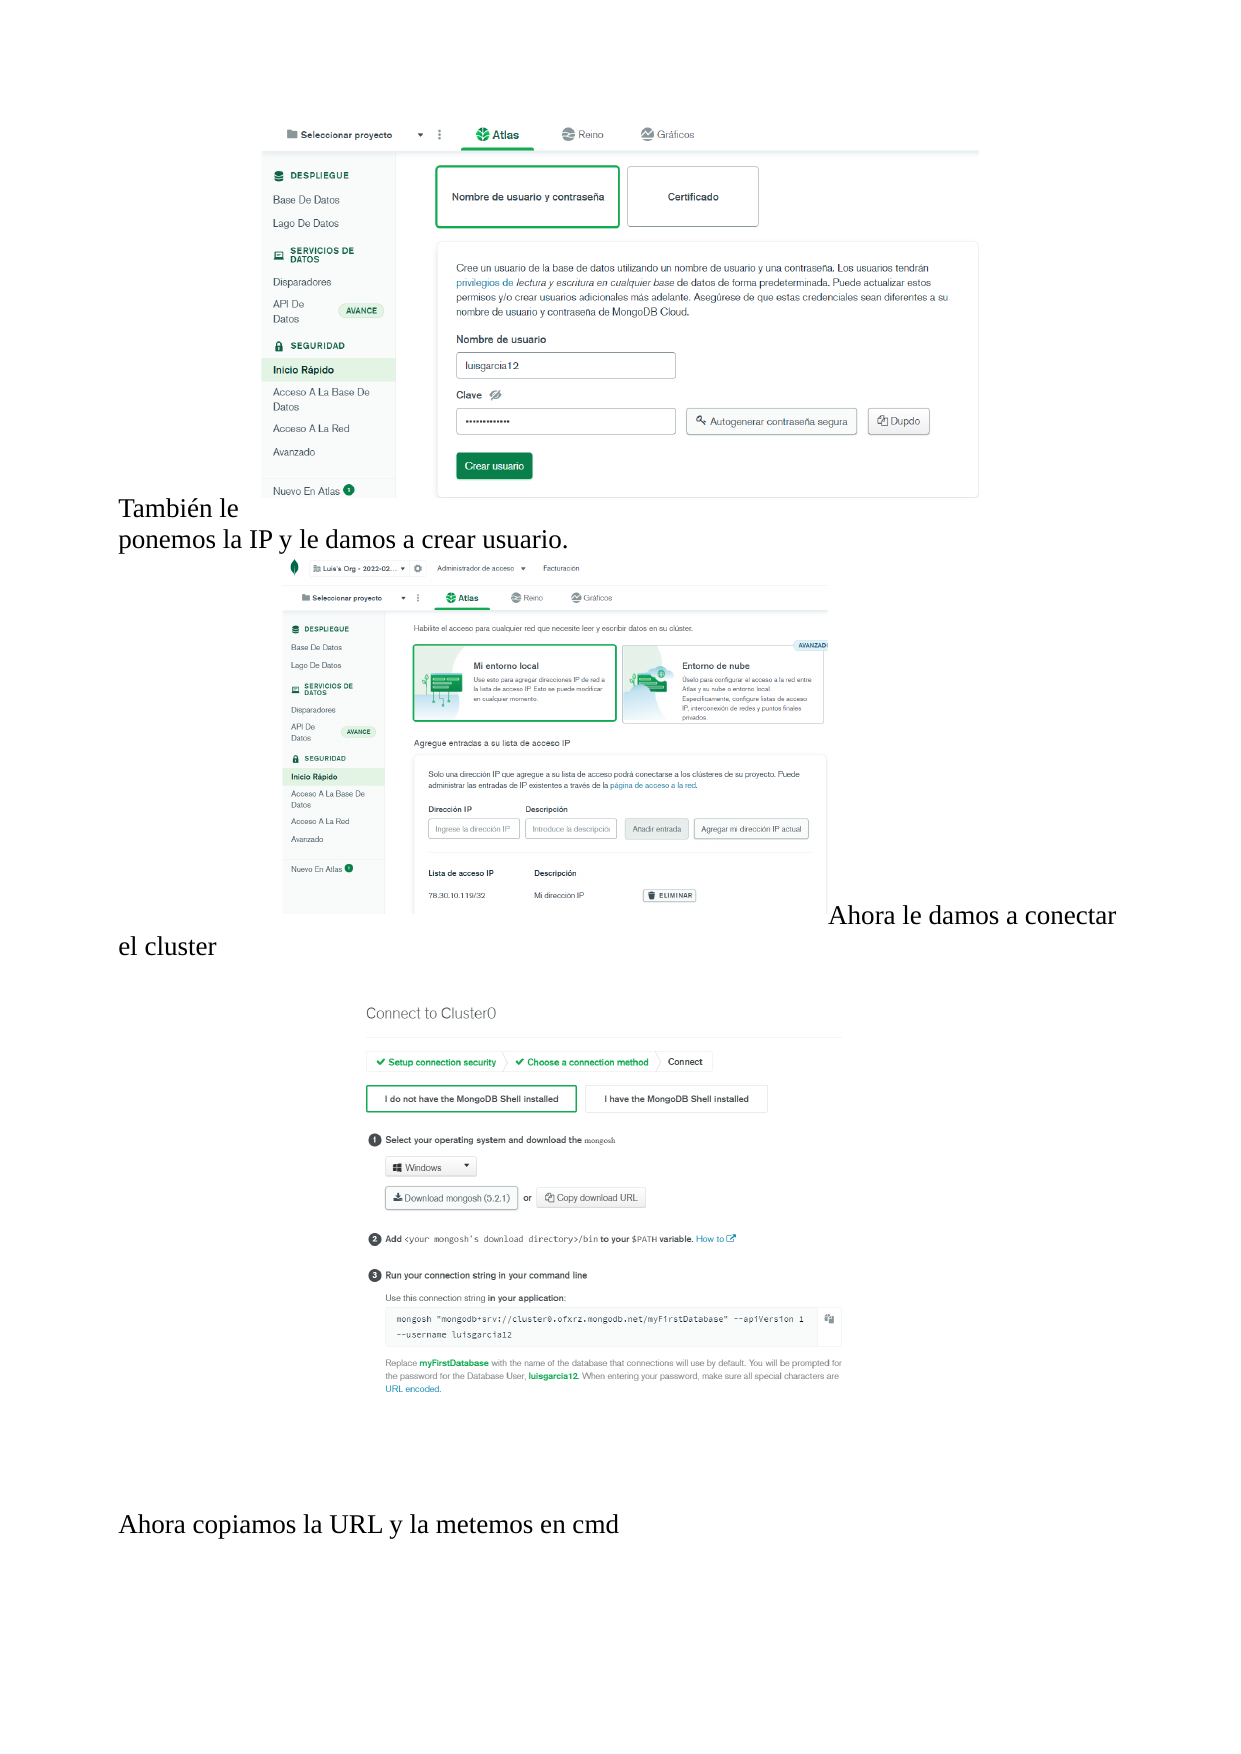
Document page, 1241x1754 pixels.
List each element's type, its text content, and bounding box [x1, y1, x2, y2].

picture [347, 1000, 861, 1398]
text También le ponemos la IP y le damos a crear usuario. [118, 492, 1122, 554]
text Ahora copiamos la URL y la metemos en cmd [118, 1508, 1122, 1539]
picture [261, 118, 979, 498]
picture [282, 554, 828, 914]
text Ahora le damos a conectar el cluster [118, 899, 1122, 961]
